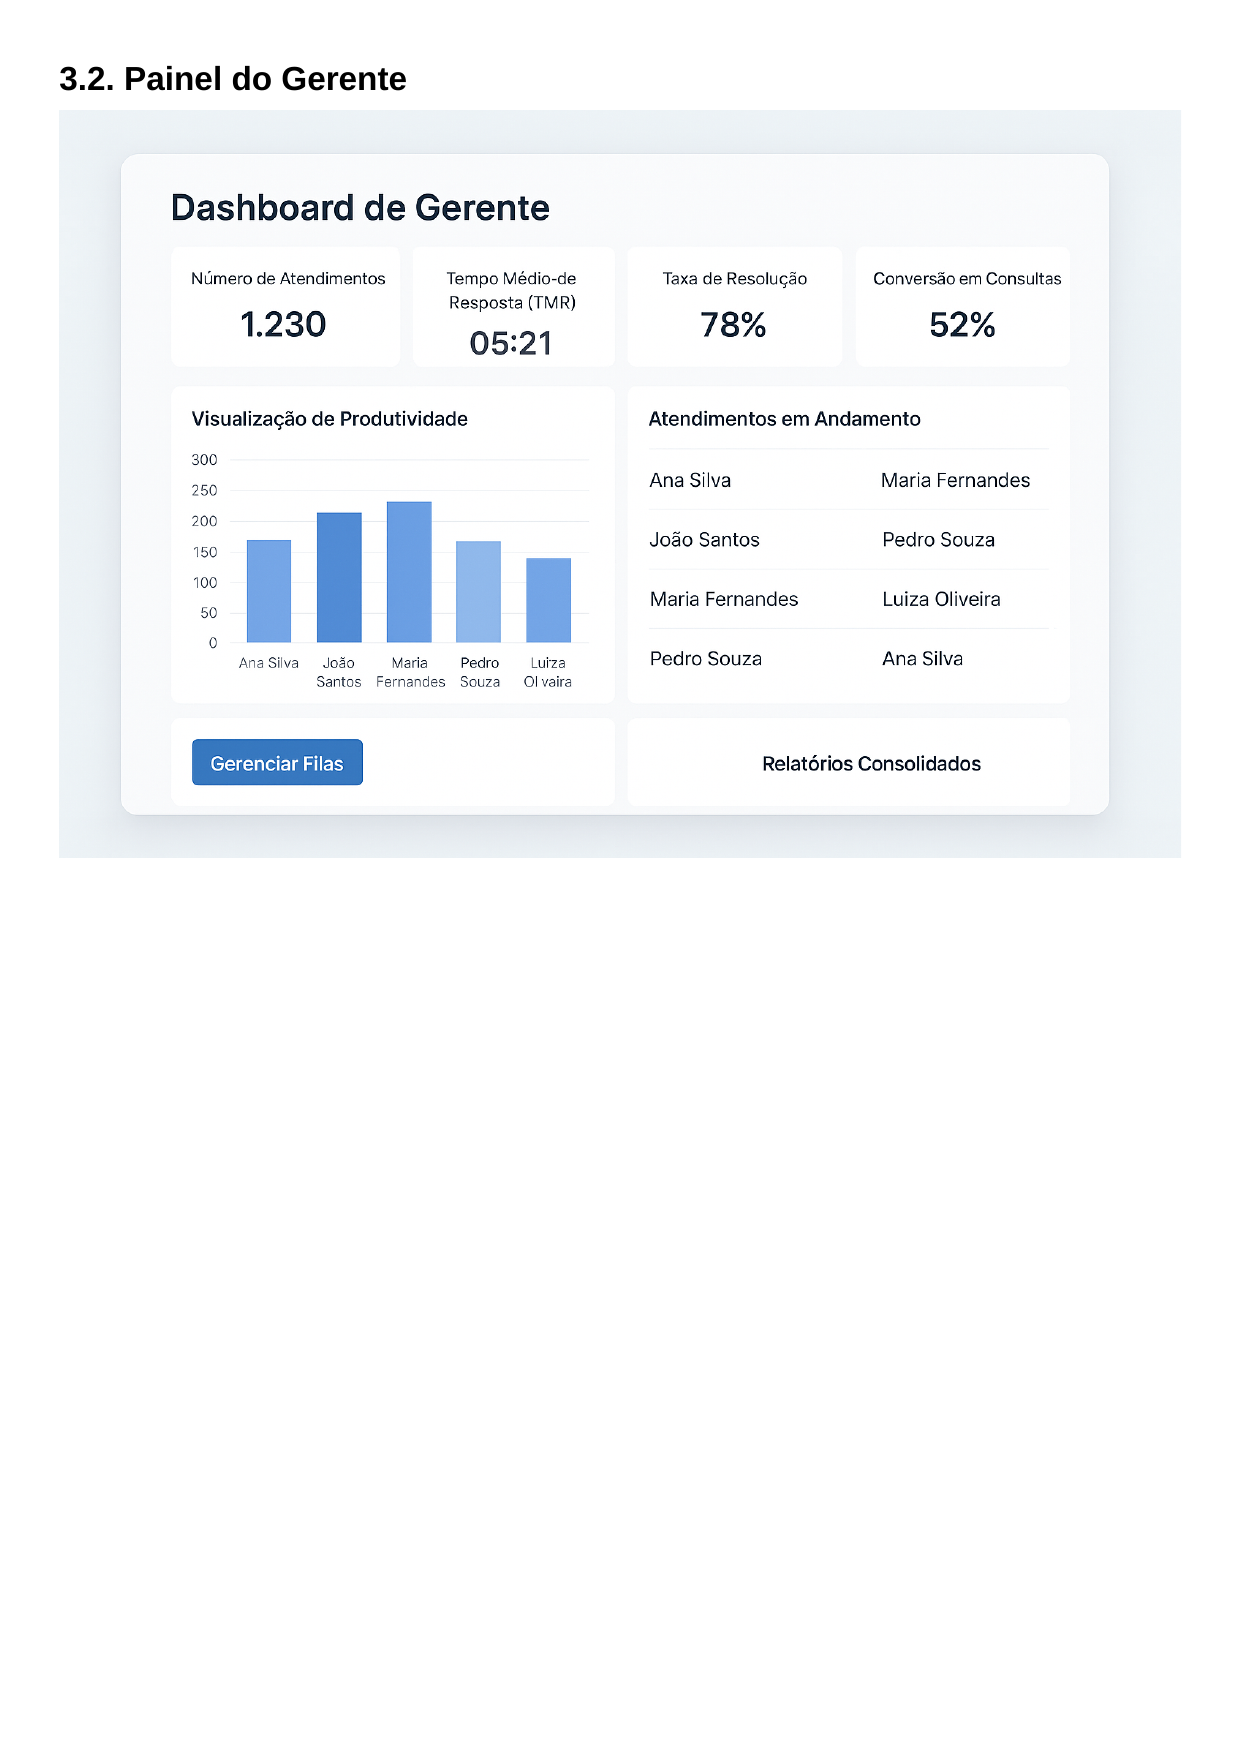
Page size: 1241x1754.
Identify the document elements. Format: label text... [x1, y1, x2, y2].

picture [59, 110, 1182, 858]
subtitle 3.2. Painel do Gerente [59, 59, 1181, 97]
